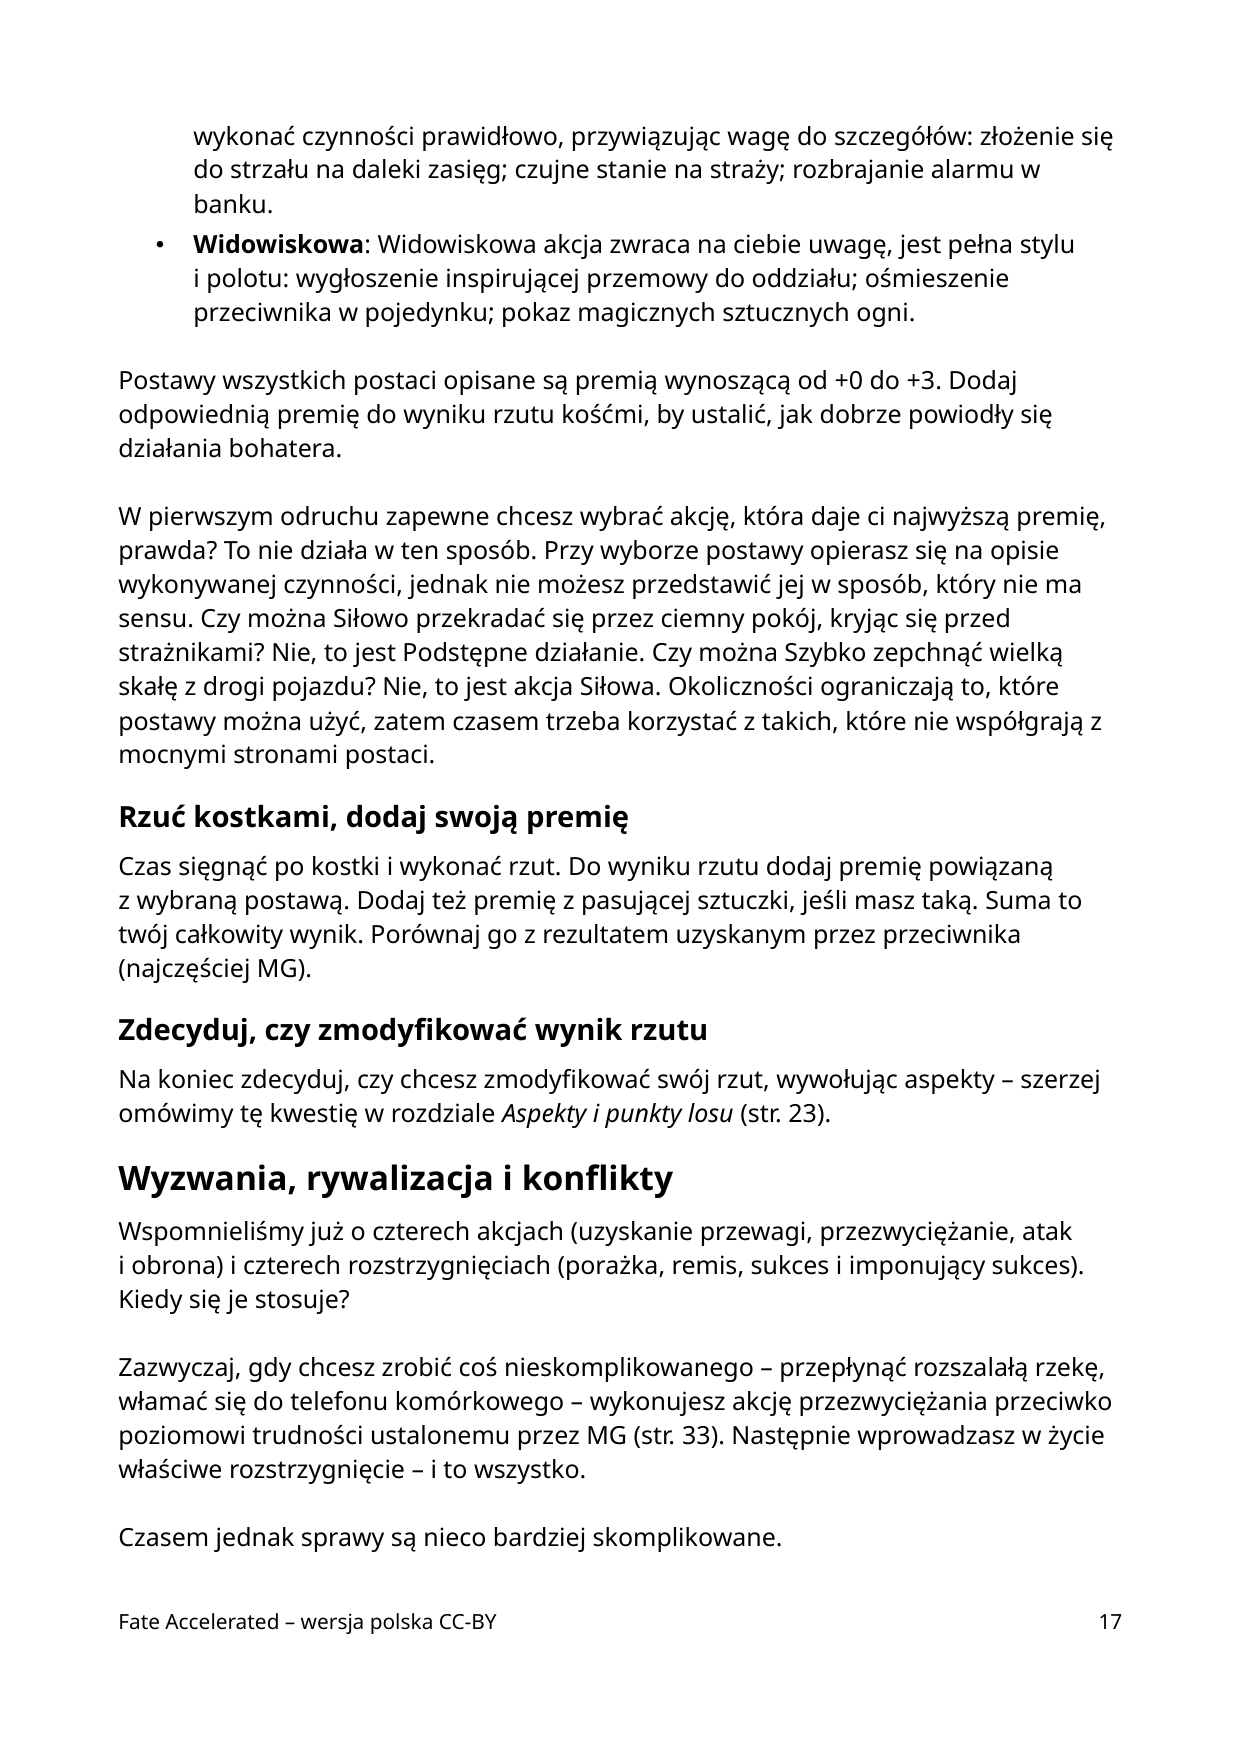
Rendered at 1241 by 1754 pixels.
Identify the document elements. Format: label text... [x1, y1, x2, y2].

text Czas sięgnąć po kostki i wykonać rzut. Do wyniku rzutu dodaj premię powiązaną z wybraną postawą. Dodaj też premię z pasującej sztuczki, jeśli masz taką. Suma to twój całkowity wynik. Porównaj go z rezultatem uzyskanym przez przeciwnika (najczęściej MG). [118, 848, 1122, 985]
subtitle Rzuć kostkami, dodaj swoją premię [118, 796, 1122, 836]
list wykonać czynności prawidłowo, przywiązując wagę do szczegółów: złożenie się do strzału na daleki zasięg; czujne stanie na straży; rozbrajanie alarmu w banku. [156, 118, 1122, 220]
text Wspomnieliśmy już o czterech akcjach (uzyskanie przewagi, przezwyciężanie, atak i obrona) i czterech rozstrzygnięciach (porażka, remis, sukces i imponujący sukces). Kiedy się je stosuje? [118, 1213, 1122, 1315]
text Na koniec zdecyduj, czy chcesz zmodyfikować swój rzut, wywołując aspekty – szerzej omówimy tę kwestię w rozdziale Aspekty i punkty losu (str. 19). [118, 1062, 1122, 1130]
text W pierwszym odruchu zapewne chcesz wybrać akcję, która daje ci najwyższą premię, prawda? To nie działa w ten sposób. Przy wyborze postawy opierasz się na opisie wykonywanej czynności, jednak nie możesz przedstawić jej w sposób, który nie ma sensu. Czy można Siłowo przekradać się przez ciemny pokój, kryjąc się przed strażnikami? Nie, to jest Podstępne działanie. Czy można Szybko zepchnąć wielką skałę z drogi pojazdu? Nie, to jest akcja Siłowa. Okoliczności ograniczają to, które postawy można użyć, zatem czasem trzeba korzystać z takich, które nie współgrają z mocnymi stronami postaci. [118, 499, 1122, 771]
text Czasem jednak sprawy są nieco bardziej skomplikowane. [118, 1520, 1122, 1554]
subtitle Zdecyduj, czy zmodyfikować wynik rzutu [118, 1010, 1122, 1049]
subtitle Wyzwania, rywalizacja i konflikty [118, 1155, 1122, 1201]
text Zazwyczaj, gdy chcesz zrobić coś nieskomplikowanego – przepłynąć rozszalałą rzekę, włamać się do telefonu komórkowego – wykonujesz akcję przezwyciężania przeciwko poziomowi trudności ustalonemu przez MG (str. 27). Następnie wprowadzasz w życie właściwe rozstrzygnięcie – i to wszystko. [118, 1349, 1122, 1486]
list Widowiskowa: Widowiskowa akcja zwraca na ciebie uwagę, jest pełna stylu i polotu: wygłoszenie inspirującej przemowy do oddziału; ośmieszenie przeciwnika w pojedynku; pokaz magicznych sztucznych ogni. [156, 226, 1122, 328]
text Postawy wszystkich postaci opisane są premią wynoszącą od +0 do +3. Dodaj odpowiednią premię do wyniku rzutu kośćmi, by ustalić, jak dobrze powiodły się działania bohatera. [118, 362, 1122, 465]
